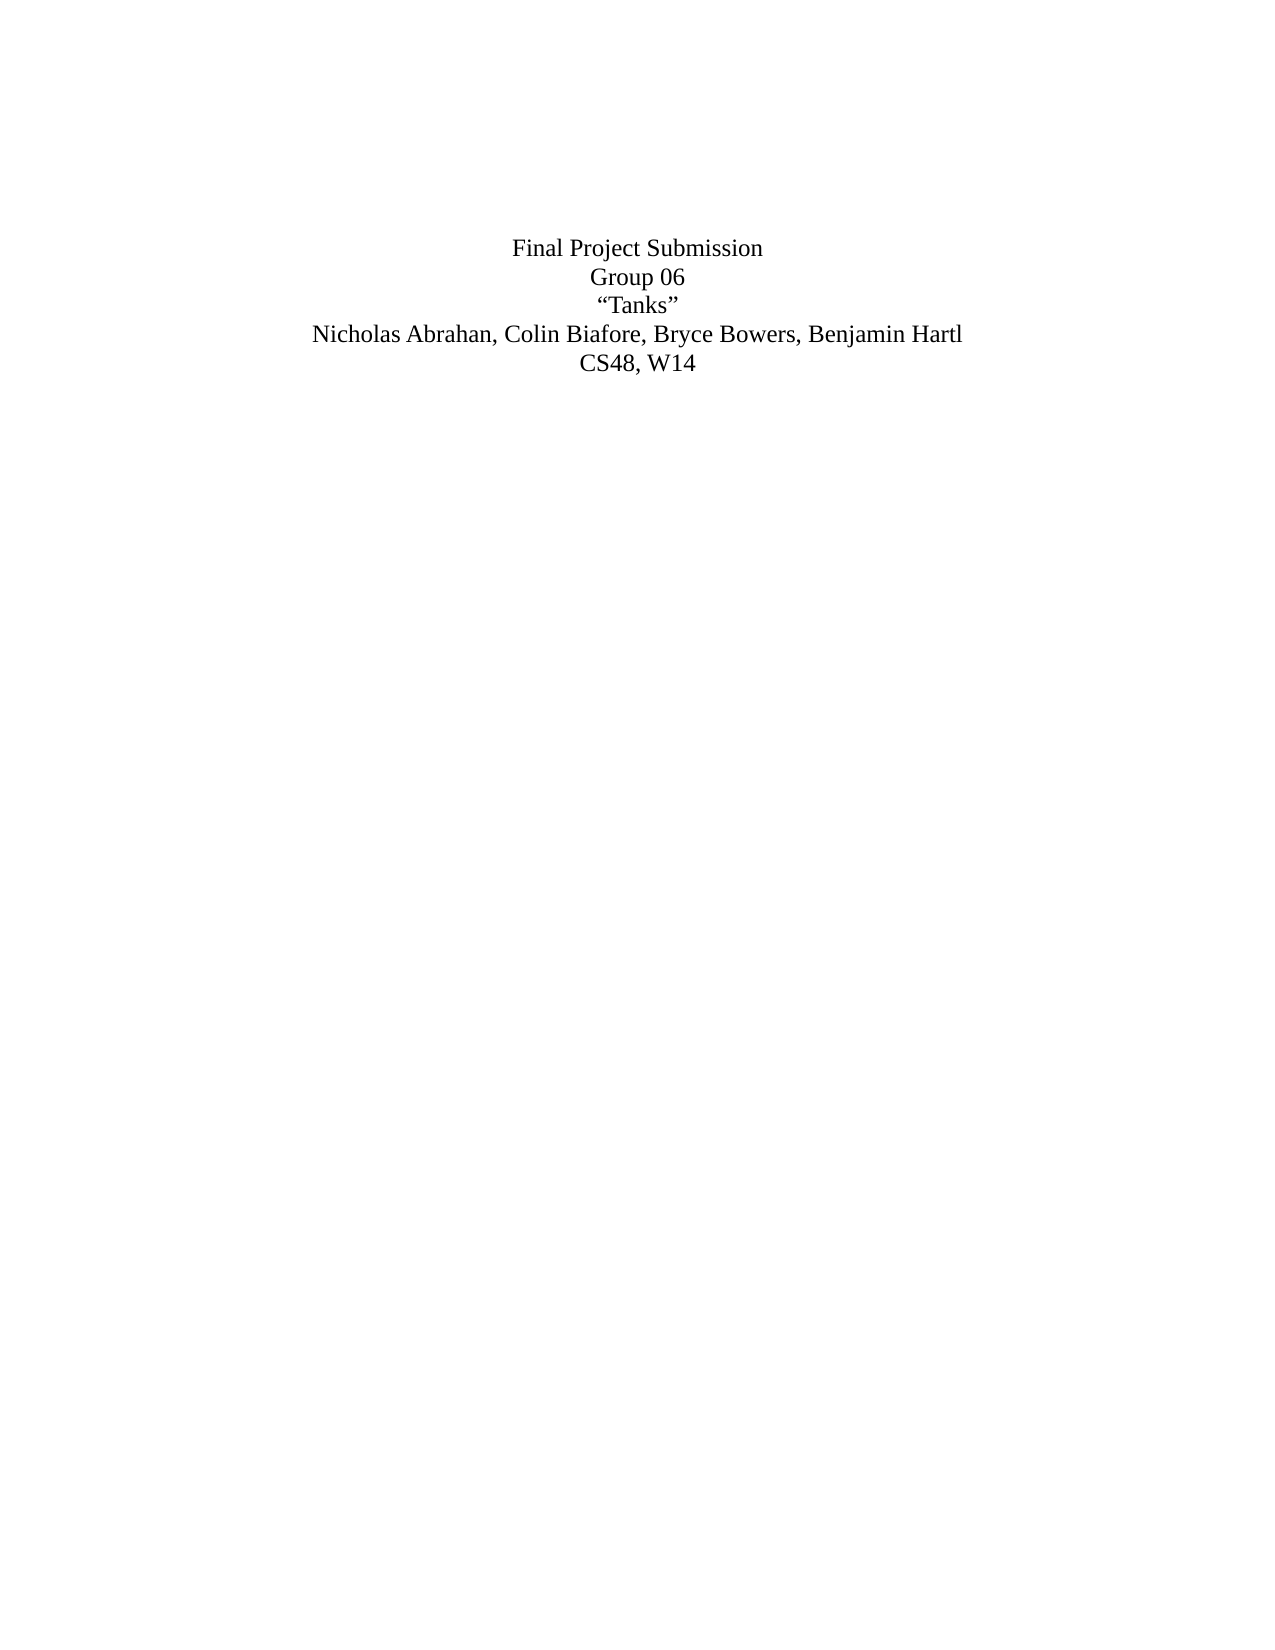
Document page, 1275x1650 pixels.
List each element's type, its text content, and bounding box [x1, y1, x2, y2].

text Group 06 [118, 262, 1157, 291]
text Nicholas Abrahan, Colin Biafore, Bryce Bowers, Benjamin Hartl [118, 319, 1157, 348]
text “Tanks” [118, 291, 1157, 319]
text CS48, W14 [118, 348, 1157, 377]
text Final Project Submission [118, 233, 1157, 262]
